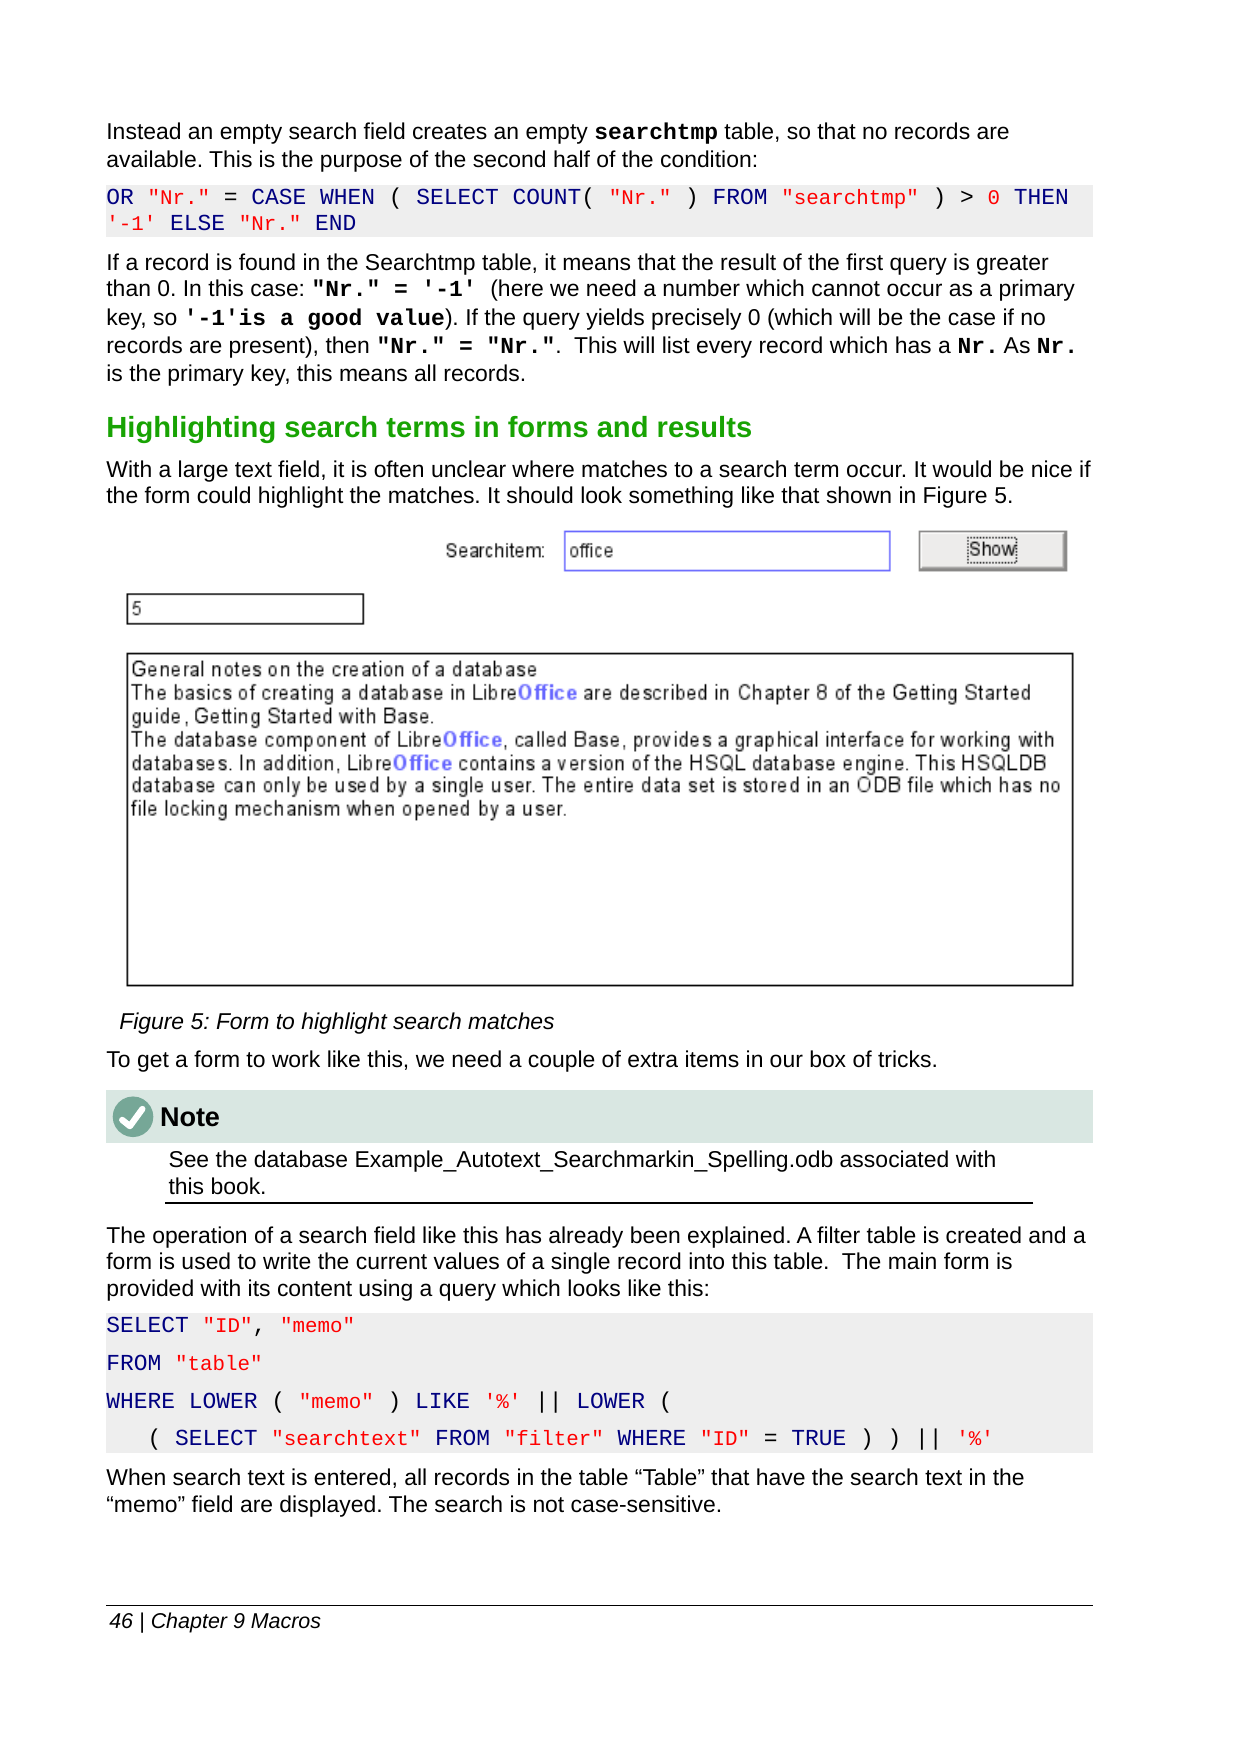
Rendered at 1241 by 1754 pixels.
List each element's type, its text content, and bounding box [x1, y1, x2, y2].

text SELECT "ID", "memo" [106, 1313, 1093, 1339]
text OR "Nr." = CASE WHEN ( SELECT COUNT( "Nr." ) FROM "searchtmp" ) > 0 THEN '-1' ELSE "Nr." END [106, 185, 1093, 237]
text See the database Example_Autotext_Searchmarkin_Spelling.odb associated with this book. [165, 1143, 1033, 1202]
text Instead an empty search field creates an empty searchtmp table, so that no records are available. This is the purpose of the second half of the condition: [106, 118, 1093, 173]
text If a record is found in the Searchtmp table, it means that the result of the first query is greater than 0. In this case: "Nr." = '-1' (here we need a number which cannot occur as a primary key, so '-1'is a good value). If the query yields precisely 0 (which will be the case if no records are present), then "Nr." = "Nr.". This will list every record which has a Nr. As Nr. is the primary key, this means all records. [106, 249, 1093, 387]
subtitle Highlighting search terms in forms and results [106, 410, 1093, 444]
text To get a form to work like this, we need a couple of extra items in our box of tricks. [106, 1046, 1093, 1072]
text ( SELECT "searchtext" FROM "filter" WHERE "ID" = TRUE ) ) || '%' [106, 1427, 1093, 1453]
text With a large text field, it is often unclear where matches to a search term occur. It would be nice if the form could highlight the matches. It should look something like that shown in Figure 5. [106, 456, 1093, 508]
text WHERE LOWER ( "memo" ) LIKE '%' || LOWER ( [106, 1389, 1093, 1415]
text FROM "table" [106, 1351, 1093, 1377]
subtitle Note [106, 1090, 1093, 1143]
text Figure 5: Form to highlight search matches [119, 1008, 1080, 1034]
text The operation of a search field like this has already been explained. A filter table is created and a form is used to write the current values of a single record into this table. The main form is provided with its content using a query which looks like this: [106, 1222, 1093, 1301]
text When search text is entered, all records in the table “Table” that have the search text in the “memo” field are displayed. The search is not case-sensitive. [106, 1464, 1093, 1517]
picture [119, 520, 1080, 996]
